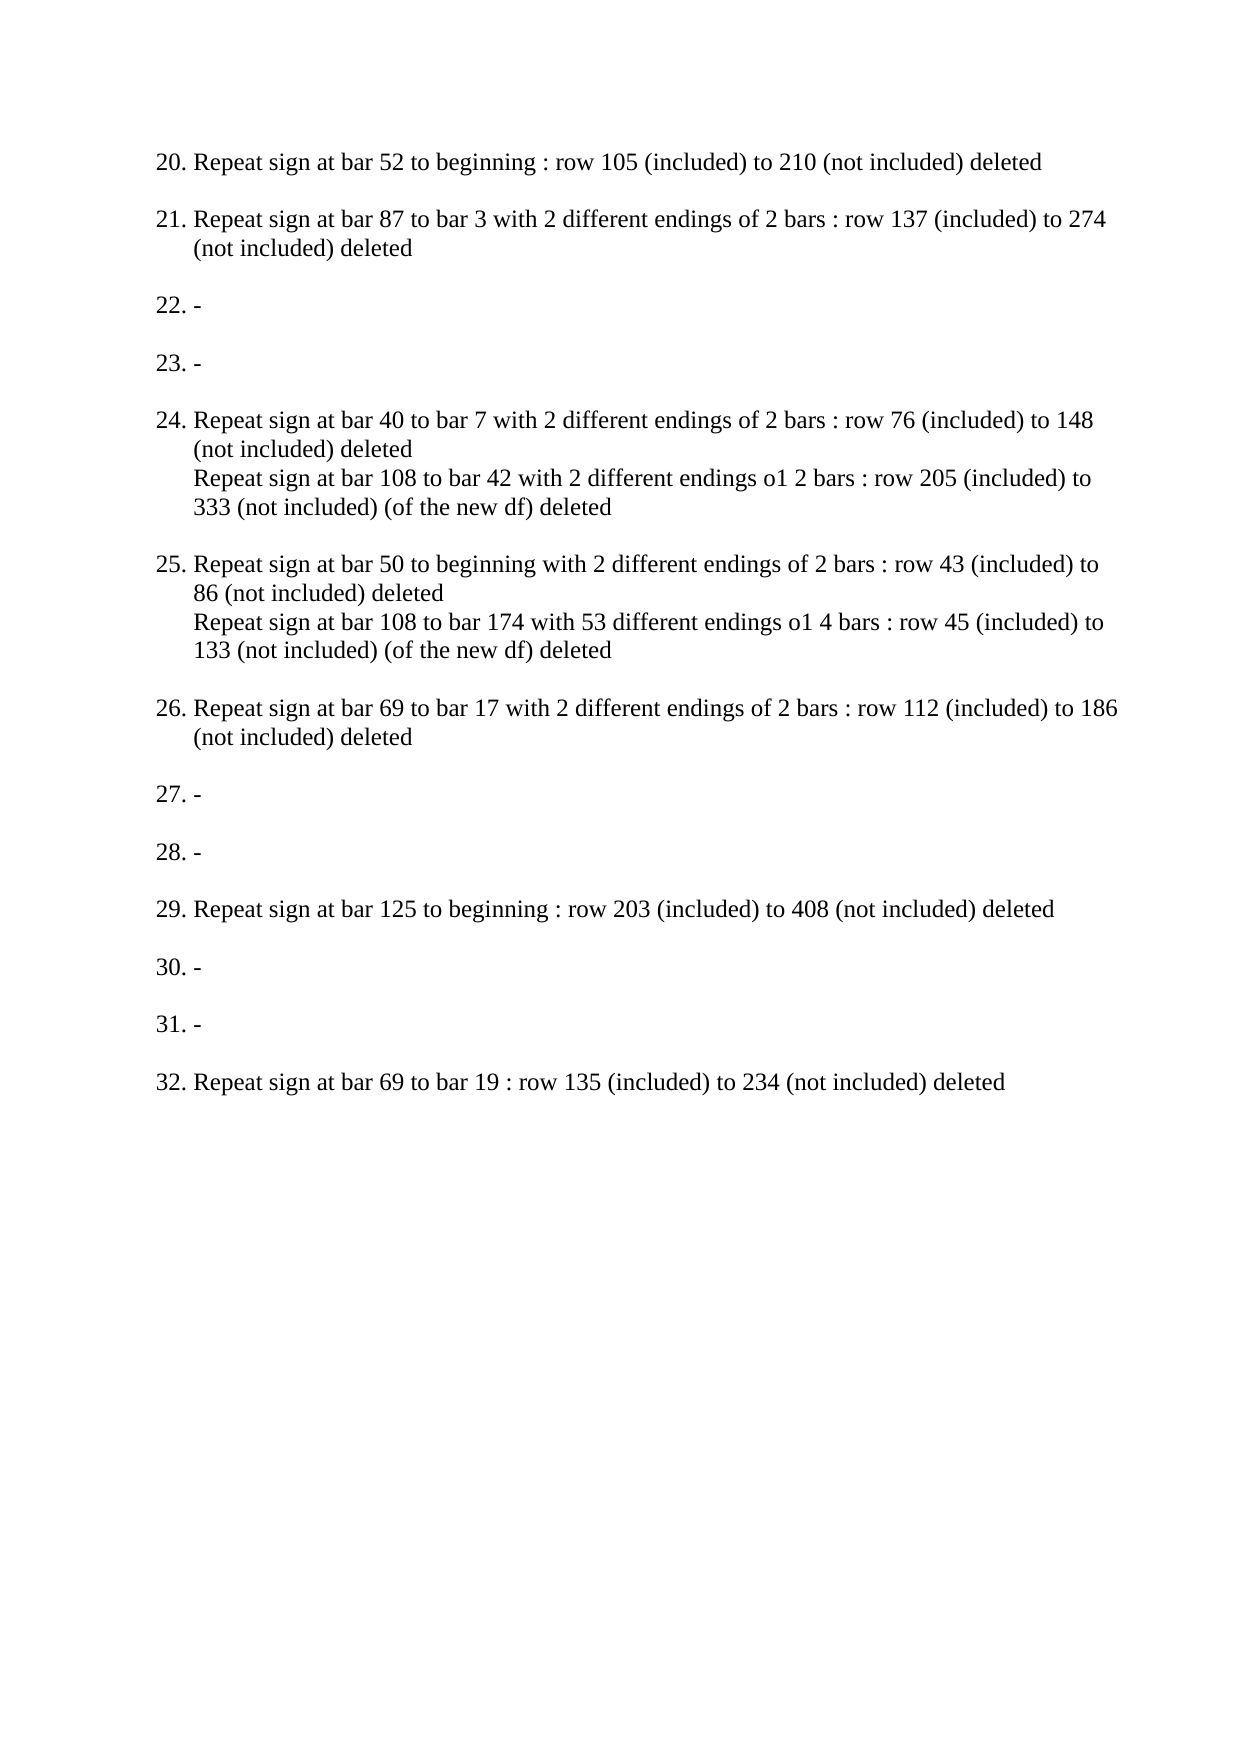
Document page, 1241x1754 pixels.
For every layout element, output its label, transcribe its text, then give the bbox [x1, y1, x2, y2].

list Repeat sign at bar 87 to bar 3 with 2 different endings of 2 bars : row 137 (included) to 274 (not included) deleted [156, 204, 1122, 262]
list Repeat sign at bar 50 to beginning with 2 different endings of 2 bars : row 43 (included) to 86 (not included) deleted [156, 549, 1122, 607]
list Repeat sign at bar 125 to beginning : row 203 (included) to 408 (not included) deleted [156, 894, 1122, 923]
list - [156, 837, 1122, 866]
list - [156, 291, 1122, 319]
list Repeat sign at bar 69 to bar 19 : row 135 (included) to 234 (not included) deleted [156, 1067, 1122, 1096]
list - [156, 952, 1122, 981]
list - [156, 1009, 1122, 1038]
list - [156, 779, 1122, 808]
list Repeat sign at bar 69 to bar 17 with 2 different endings of 2 bars : row 112 (included) to 186 (not included) deleted [156, 693, 1122, 751]
list Repeat sign at bar 52 to beginning : row 105 (included) to 210 (not included) deleted [156, 147, 1122, 176]
list Repeat sign at bar 108 to bar 42 with 2 different endings o1 2 bars : row 205 (included) to 333 (not included) (of the new df) deleted [156, 463, 1122, 521]
list Repeat sign at bar 108 to bar 174 with 53 different endings o1 4 bars : row 45 (included) to 133 (not included) (of the new df) deleted [156, 607, 1122, 664]
list - [156, 348, 1122, 377]
list Repeat sign at bar 40 to bar 7 with 2 different endings of 2 bars : row 76 (included) to 148 (not included) deleted [156, 406, 1122, 463]
